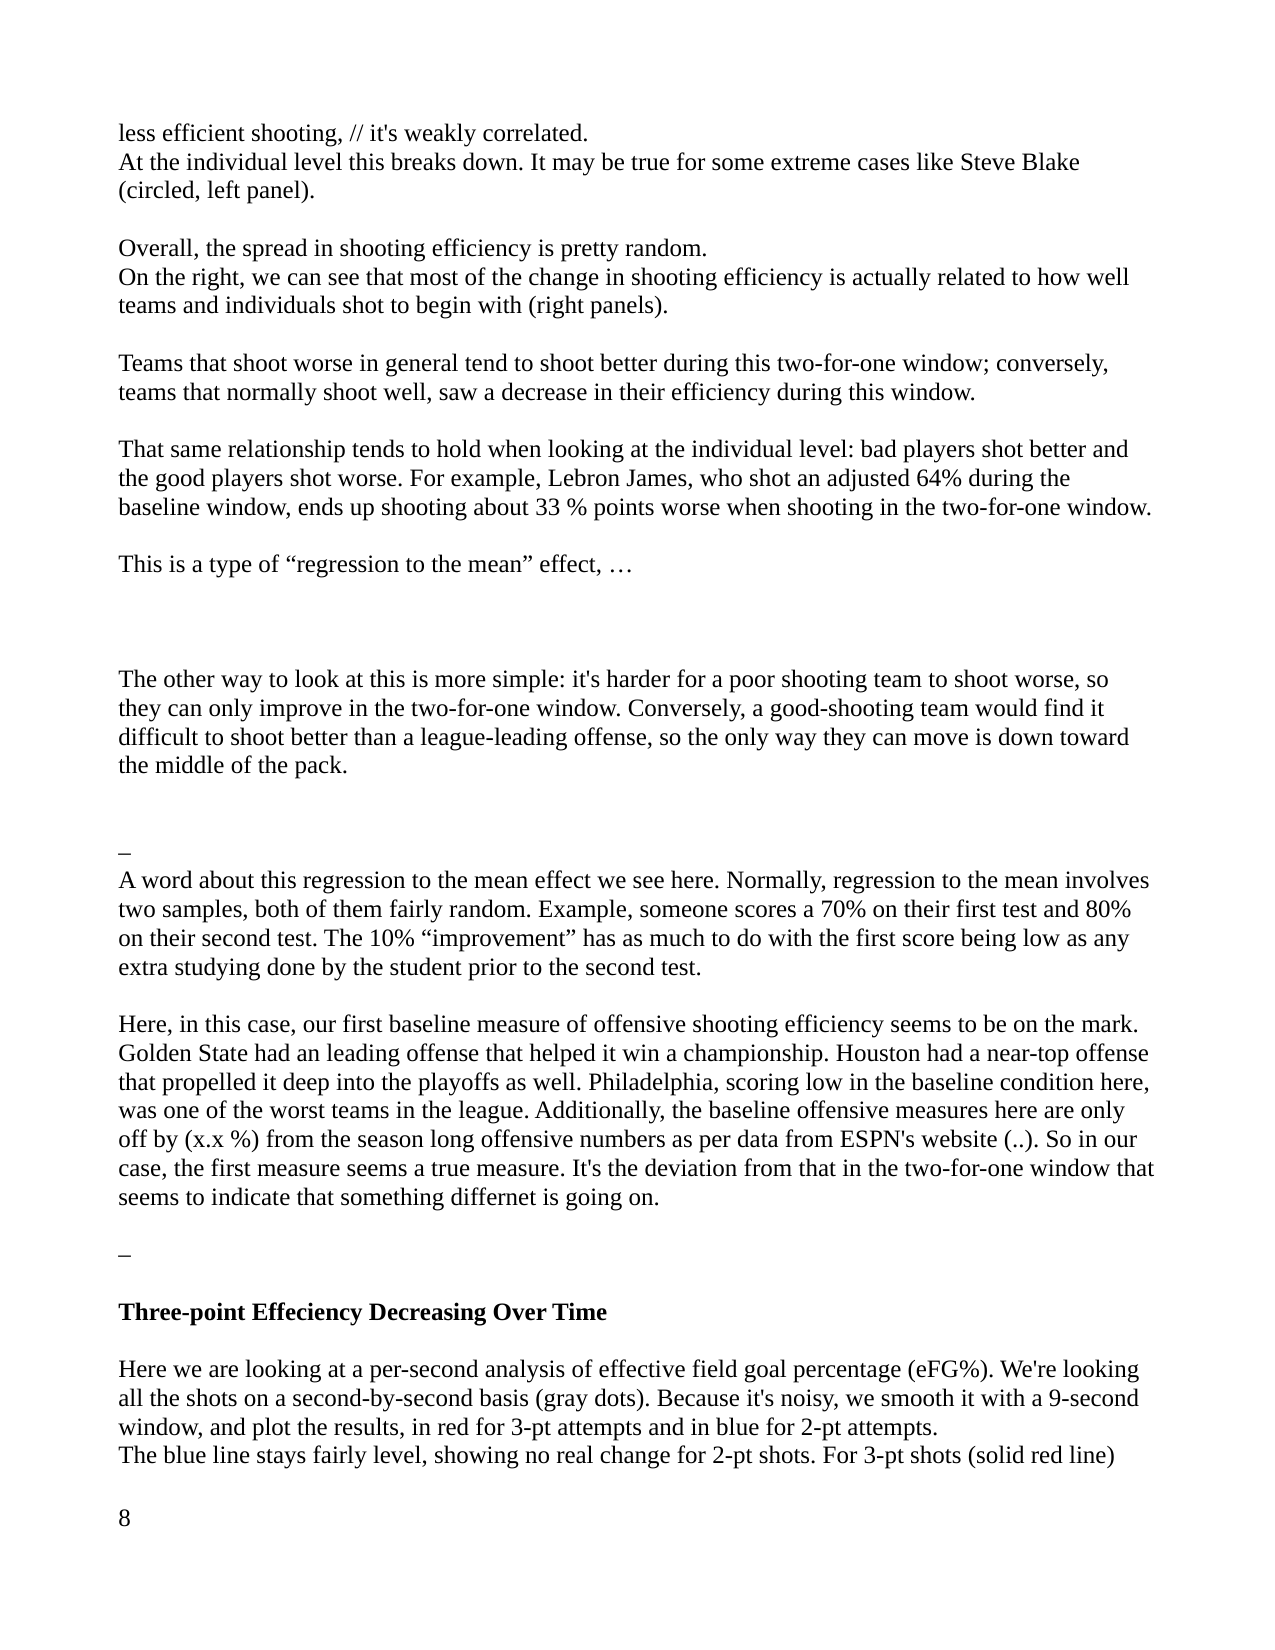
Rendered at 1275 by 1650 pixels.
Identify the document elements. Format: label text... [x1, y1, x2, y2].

text At the individual level this breaks down. It may be true for some extreme cases like Steve Blake (circled, left panel). [118, 147, 1157, 204]
text Teams that shoot worse in general tend to shoot better during this two-for-one window; conversely, teams that normally shoot well, saw a decrease in their efficiency during this window. [118, 348, 1157, 406]
text Three-point Effeciency Decreasing Over Time [118, 1297, 1157, 1326]
text less efficient shooting, // it's weakly correlated. [118, 118, 1157, 147]
text Here, in this case, our first baseline measure of offensive shooting efficiency seems to be on the mark. Golden State had an leading offense that helped it win a championship. Houston had a near-top offense that propelled it deep into the playoffs as well. Philadelphia, scoring low in the baseline condition here, was one of the worst teams in the league. Additionally, the baseline offensive measures here are only off by (x.x %) from the season long offensive numbers as per data from ESPN's website (..). So in our case, the first measure seems a true measure. It's the deviation from that in the two-for-one window that seems to indicate that something differnet is going on. [118, 1009, 1157, 1211]
text The other way to look at this is more simple: it's harder for a poor shooting team to shoot worse, so they can only improve in the two-for-one window. Conversely, a good-shooting team would find it difficult to shoot better than a league-leading offense, so the only way they can move is down toward the middle of the pack. [118, 664, 1157, 779]
text – [118, 1239, 1157, 1268]
text This is a type of “regression to the mean” effect, … [118, 549, 1157, 578]
text The blue line stays fairly level, showing no real change for 2-pt shots. For 3-pt shots (solid red line) [118, 1441, 1157, 1469]
text A word about this regression to the mean effect we see here. Normally, regression to the mean involves two samples, both of them fairly random. Example, someone scores a 70% on their first test and 80% on their second test. The 10% “improvement” has as much to do with the first score being low as any extra studying done by the student prior to the second test. [118, 866, 1157, 981]
text – [118, 837, 1157, 866]
text Overall, the spread in shooting efficiency is pretty random. [118, 233, 1157, 262]
text That same relationship tends to hold when looking at the individual level: bad players shot better and the good players shot worse. For example, Lebron James, who shot an adjusted 64% during the baseline window, ends up shooting about 33 % points worse when shooting in the two-for-one window. [118, 434, 1157, 521]
text On the right, we can see that most of the change in shooting efficiency is actually related to how well teams and individuals shot to begin with (right panels). [118, 262, 1157, 319]
text Here we are looking at a per-second analysis of effective field goal percentage (eFG%). We're looking all the shots on a second-by-second basis (gray dots). Because it's noisy, we smooth it with a 9-second window, and plot the results, in red for 3-pt attempts and in blue for 2-pt attempts. [118, 1354, 1157, 1441]
